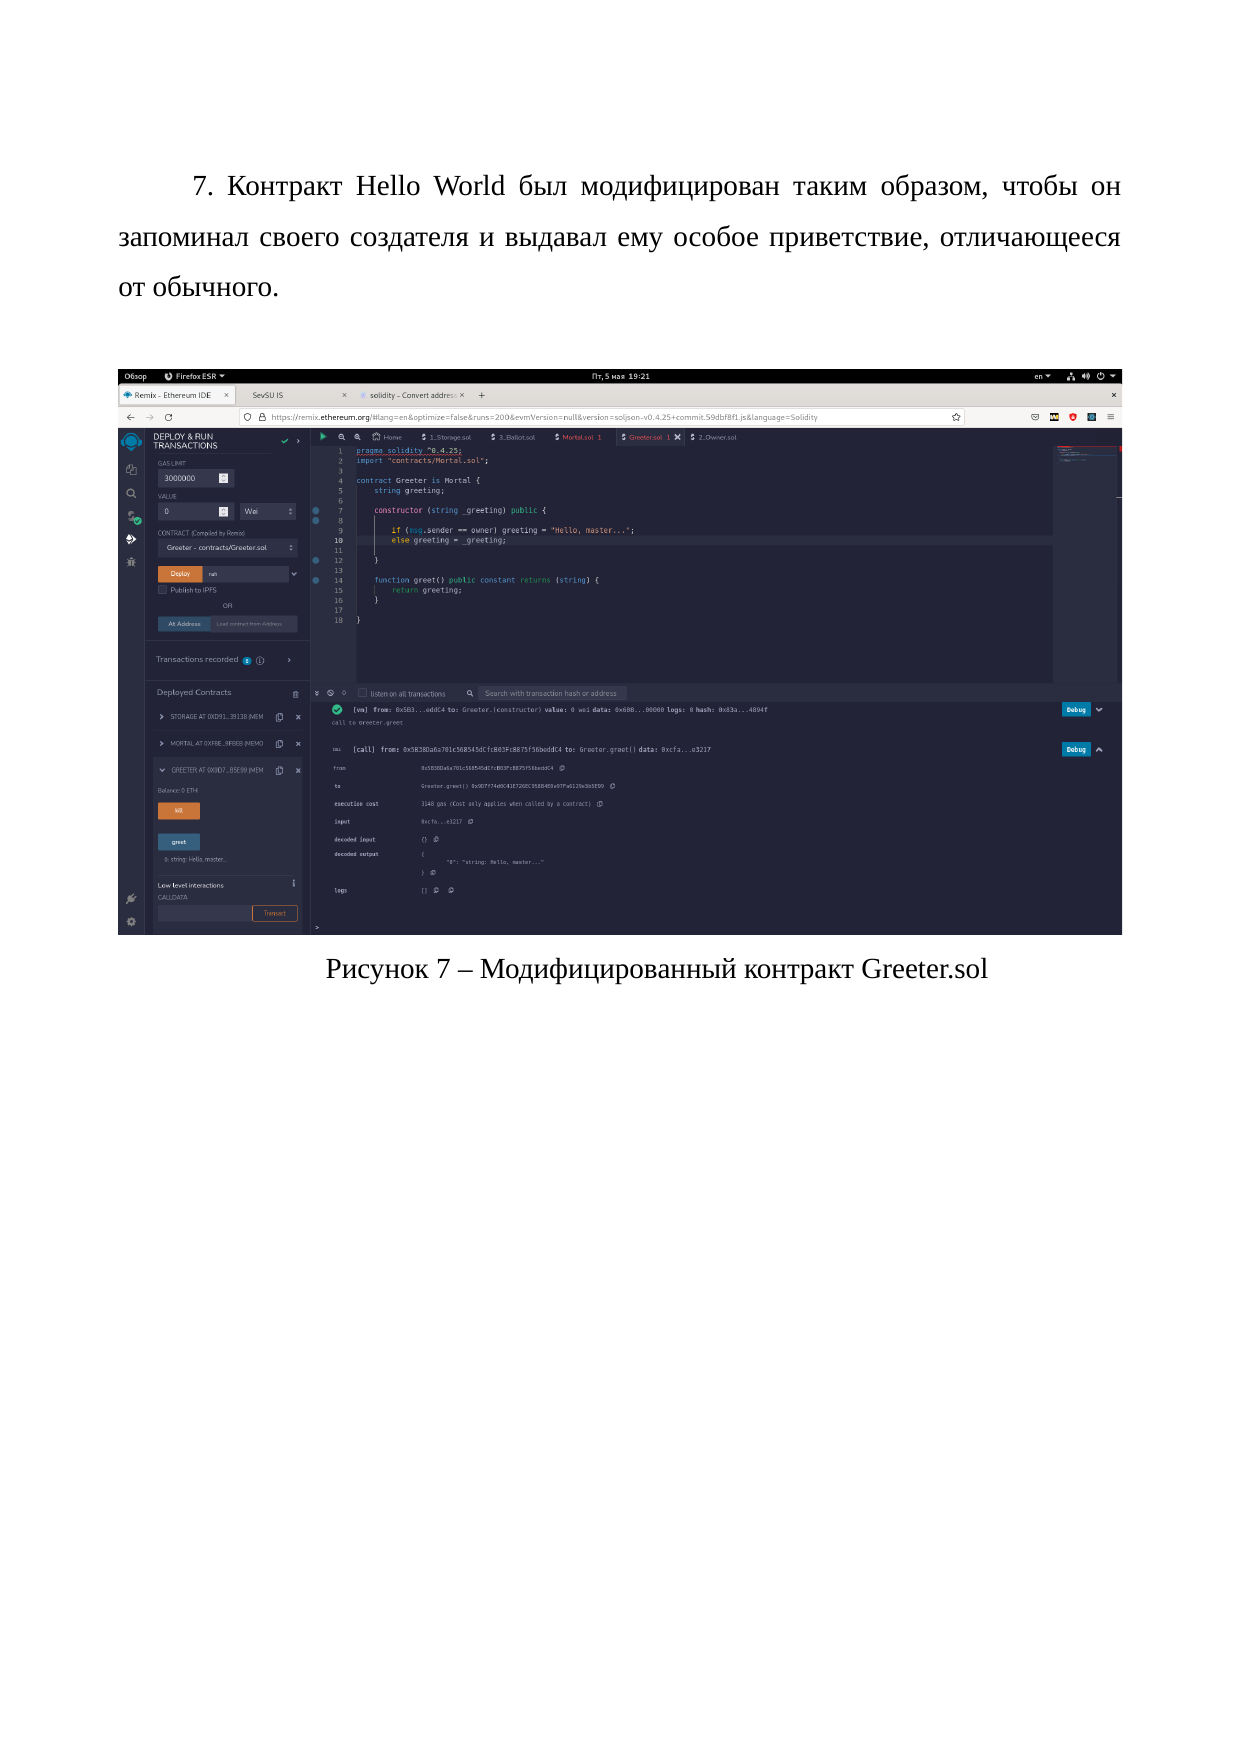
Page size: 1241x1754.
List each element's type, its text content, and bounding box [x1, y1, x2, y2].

text Рисунок 7 – Модифицированный контракт Greeter.sol [118, 935, 1122, 985]
picture [118, 369, 1123, 935]
text 7. Контракт Hello World был модифицирован таким образом, чтобы он запоминал своего создателя и выдавал ему особое приветствие, отличающееся от обычного. [118, 168, 1122, 303]
